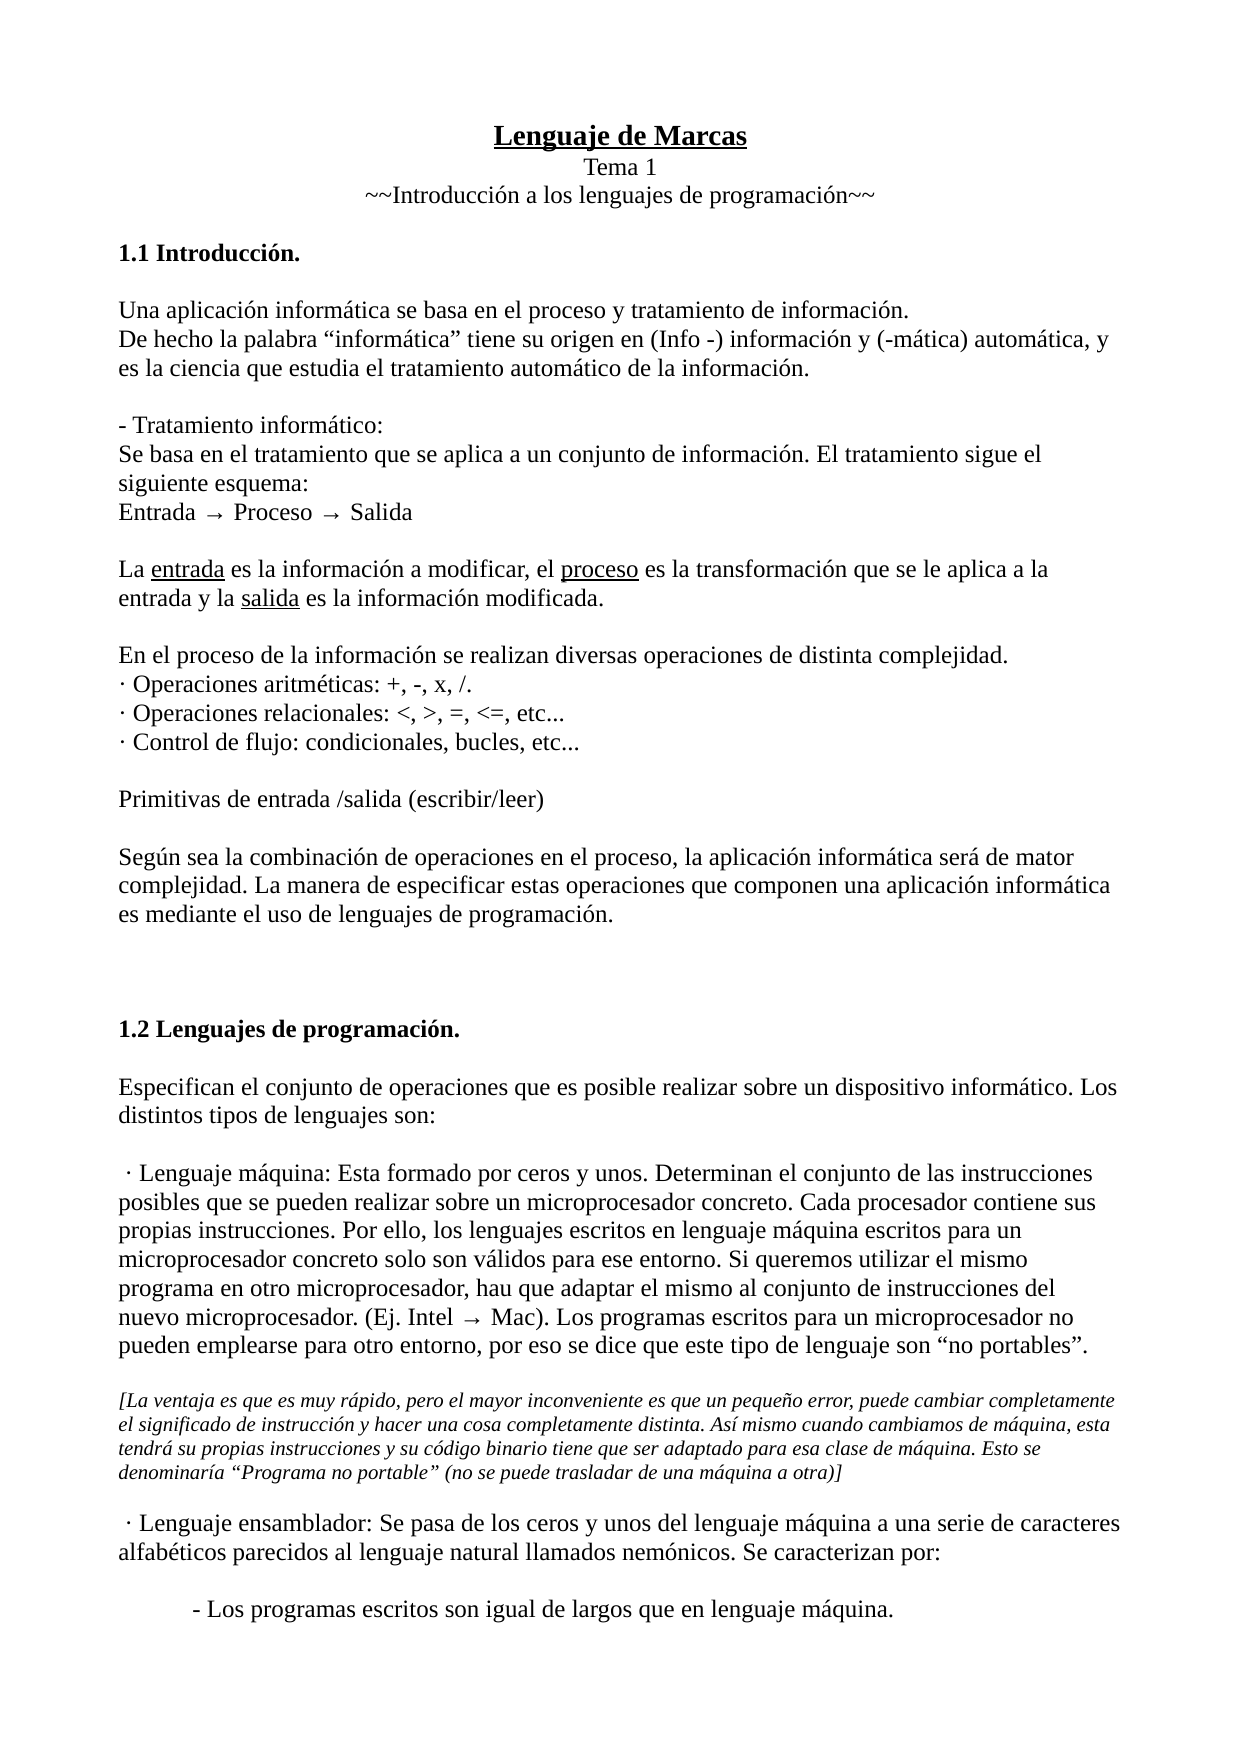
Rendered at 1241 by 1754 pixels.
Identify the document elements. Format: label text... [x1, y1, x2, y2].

text Una aplicación informática se basa en el proceso y tratamiento de información. [118, 295, 1122, 324]
text - Los programas escritos son igual de largos que en lenguaje máquina. [118, 1594, 1122, 1623]
text · Lenguaje ensamblador: Se pasa de los ceros y unos del lenguaje máquina a una serie de caracteres alfabéticos parecidos al lenguaje natural llamados nemónicos. Se caracterizan por: [118, 1508, 1122, 1566]
text · Operaciones relacionales: <, >, =, <=, etc... [118, 698, 1122, 727]
text - Tratamiento informático: [118, 410, 1122, 439]
text 1.1 Introducción. [118, 238, 1122, 267]
text · Lenguaje máquina: Esta formado por ceros y unos. Determinan el conjunto de las instrucciones posibles que se pueden realizar sobre un microprocesador concreto. Cada procesador contiene sus propias instrucciones. Por ello, los lenguajes escritos en lenguaje máquina escritos para un microprocesador concreto solo son válidos para ese entorno. Si queremos utilizar el mismo programa en otro microprocesador, hau que adaptar el mismo al conjunto de instrucciones del nuevo microprocesador. (Ej. Intel → Mac). Los programas escritos para un microprocesador no pueden emplearse para otro entorno, por eso se dice que este tipo de lenguaje son “no portables”. [118, 1158, 1122, 1359]
text Se basa en el tratamiento que se aplica a un conjunto de información. El tratamiento sigue el siguiente esquema: [118, 439, 1122, 497]
text Primitivas de entrada /salida (escribir/leer) [118, 784, 1122, 813]
text ~~Introducción a los lenguajes de programación~~ [118, 180, 1122, 209]
text · Operaciones aritméticas: +, -, x, /. [118, 669, 1122, 698]
text La entrada es la información a modificar, el proceso es la transformación que se le aplica a la entrada y la salida es la información modificada. [118, 554, 1122, 612]
text · Control de flujo: condicionales, bucles, etc... [118, 727, 1122, 755]
text De hecho la palabra “informática” tiene su origen en (Info -) información y (-mática) automática, y es la ciencia que estudia el tratamiento automático de la información. [118, 324, 1122, 382]
text Especifican el conjunto de operaciones que es posible realizar sobre un dispositivo informático. Los distintos tipos de lenguajes son: [118, 1072, 1122, 1129]
text En el proceso de la información se realizan diversas operaciones de distinta complejidad. [118, 640, 1122, 669]
text [La ventaja es que es muy rápido, pero el mayor inconveniente es que un pequeño error, puede cambiar completamente el significado de instrucción y hacer una cosa completamente distinta. Así mismo cuando cambiamos de máquina, esta tendrá su propias instrucciones y su código binario tiene que ser adaptado para esa clase de máquina. Esto se denominaría “Programa no portable” (no se puede trasladar de una máquina a otra)] [118, 1388, 1122, 1484]
text Entrada → Proceso → Salida [118, 497, 1122, 525]
text Lenguaje de Marcas [118, 118, 1122, 152]
text Tema 1 [118, 152, 1122, 180]
text 1.2 Lenguajes de programación. [118, 1014, 1122, 1043]
text Según sea la combinación de operaciones en el proceso, la aplicación informática será de mator complejidad. La manera de especificar estas operaciones que componen una aplicación informática es mediante el uso de lenguajes de programación. [118, 842, 1122, 928]
